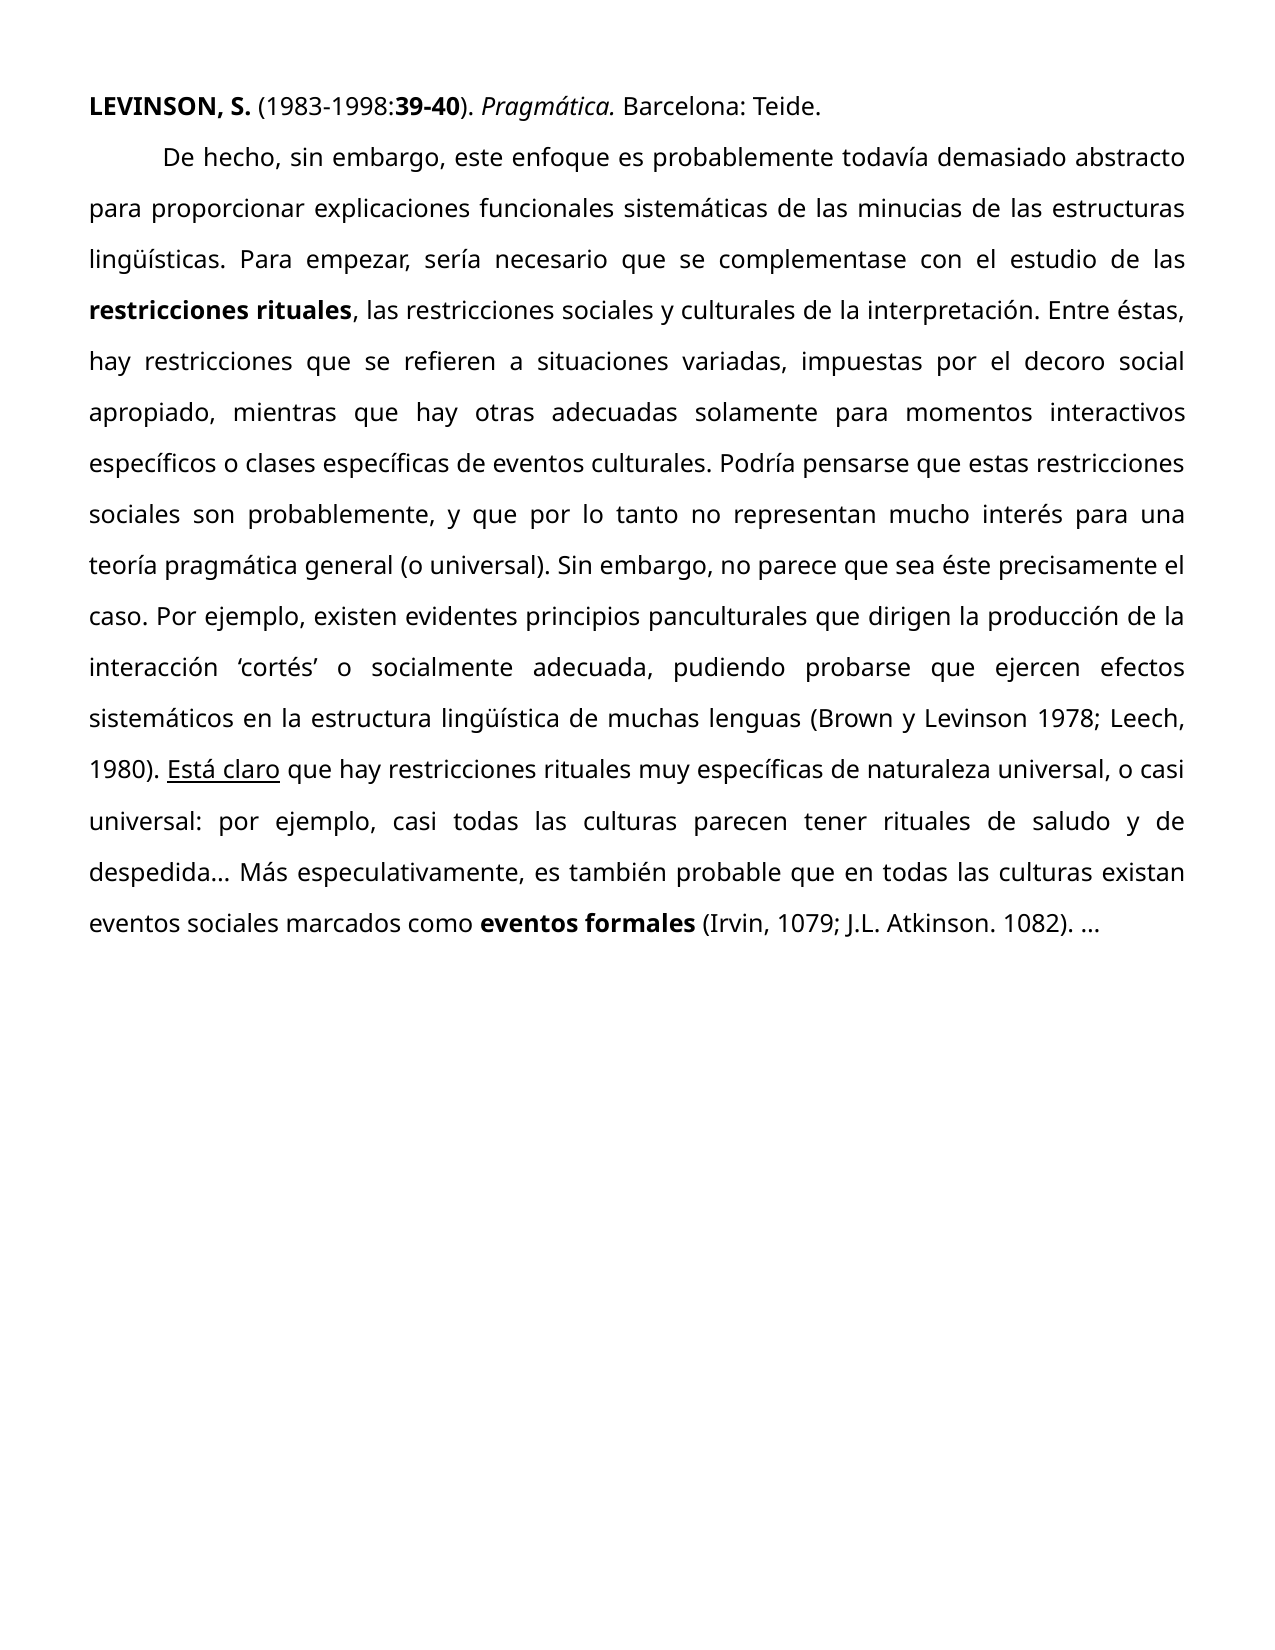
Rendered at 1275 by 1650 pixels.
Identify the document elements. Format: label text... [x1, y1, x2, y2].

text LEVINSON, S. (1983-1998:39-40). Pragmática. Barcelona: Teide. [88, 88, 1186, 123]
text De hecho, sin embargo, este enfoque es probablemente todavía demasiado abstracto para proporcionar explicaciones funcionales sistemáticas de las minucias de las estructuras lingüísticas. Para empezar, sería necesario que se complementase con el estudio de las restricciones rituales, las restricciones sociales y culturales de la interpretación. Entre éstas, hay restricciones que se refieren a situaciones variadas, impuestas por el decoro social apropiado, mientras que hay otras adecuadas solamente para momentos interactivos específicos o clases específicas de eventos culturales. Podría pensarse que estas restricciones sociales son probablemente, y que por lo tanto no representan mucho interés para una teoría pragmática general (o universal). Sin embargo, no parece que sea éste precisamente el caso. Por ejemplo, existen evidentes principios panculturales que dirigen la producción de la interacción ‘cortés’ o socialmente adecuada, pudiendo probarse que ejercen efectos sistemáticos en la estructura lingüística de muchas lenguas (Brown y Levinson 1978; Leech, 1980). Está claro que hay restricciones rituales muy específicas de naturaleza universal, o casi universal: por ejemplo, casi todas las culturas parecen tener rituales de saludo y de despedida… Más especulativamente, es también probable que en todas las culturas existan eventos sociales marcados como eventos formales (Irvin, 1079; J.L. Atkinson. 1082). … [88, 139, 1186, 939]
